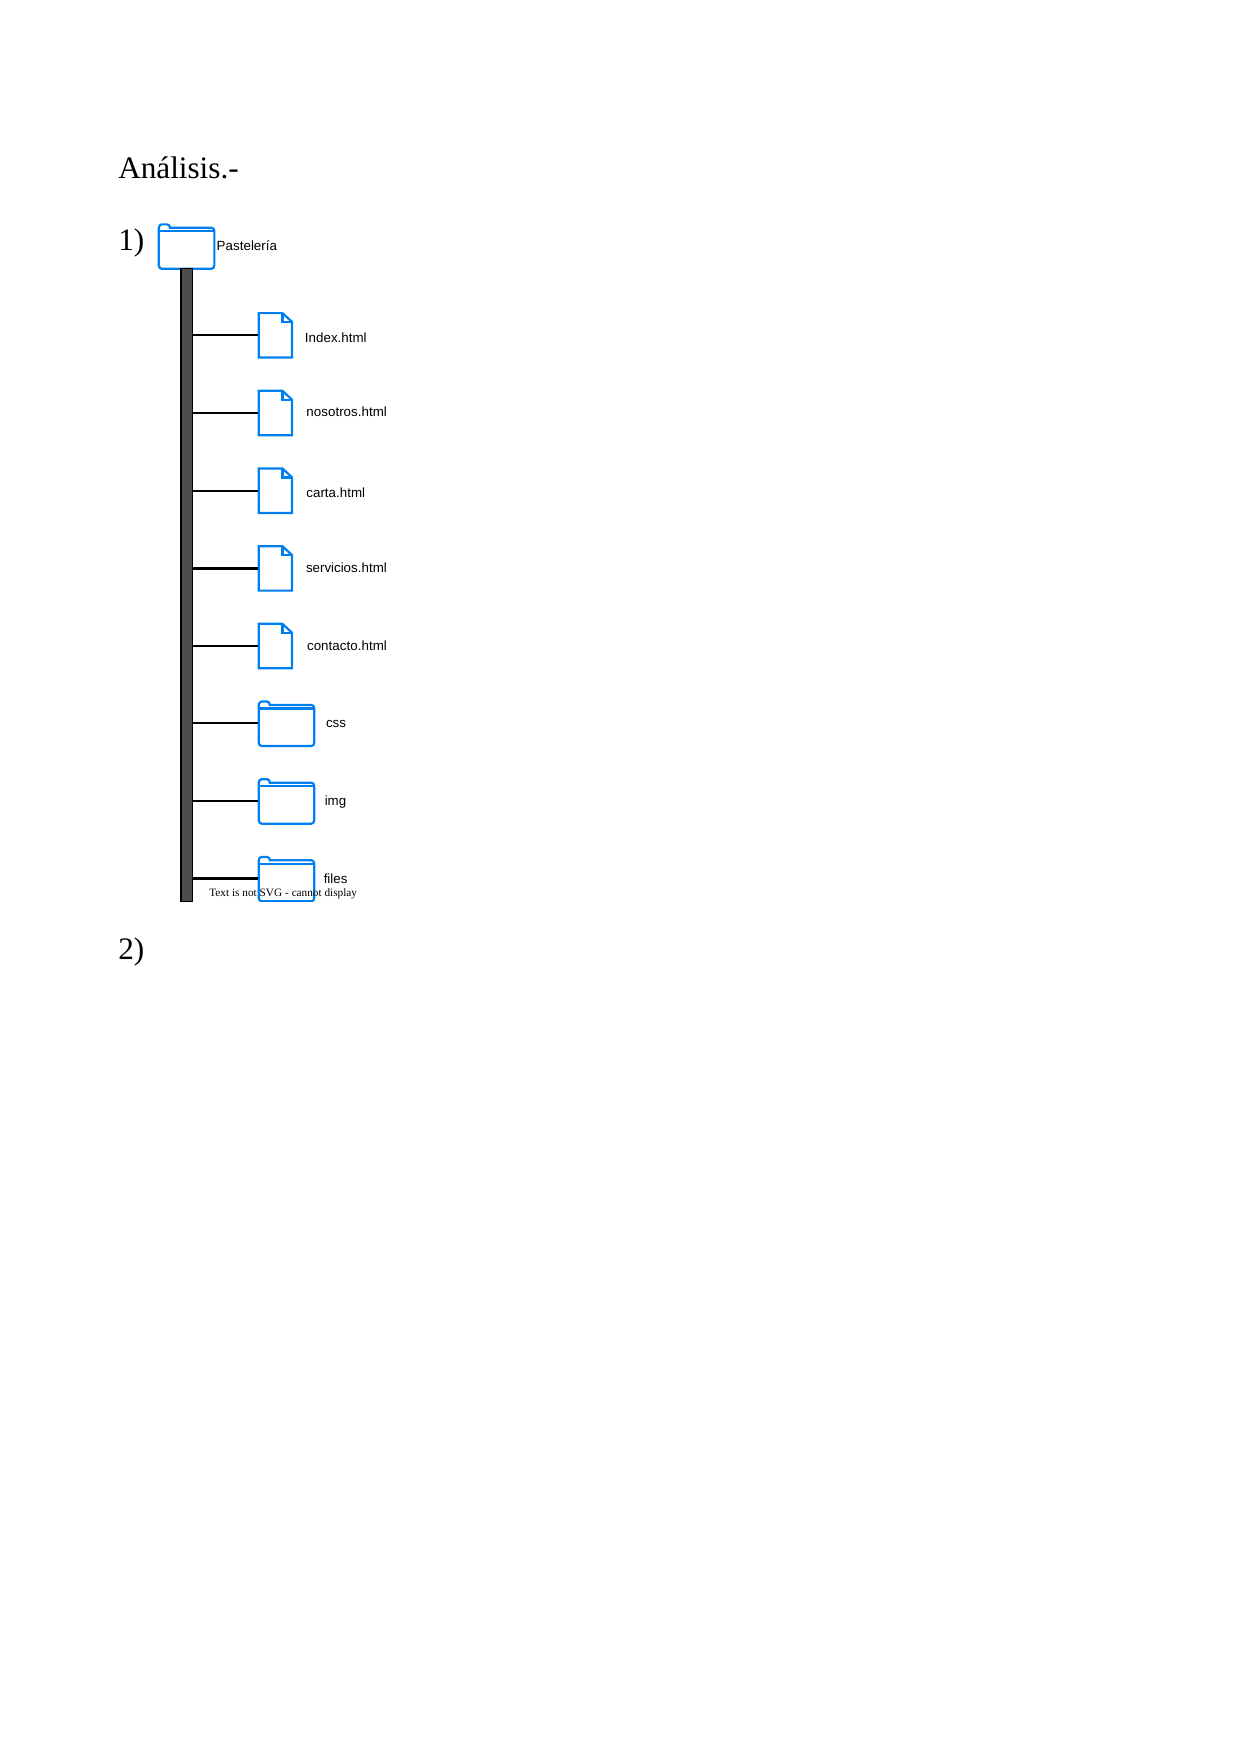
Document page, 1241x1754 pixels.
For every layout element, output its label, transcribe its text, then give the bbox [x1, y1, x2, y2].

text 2) [118, 930, 1122, 966]
text Análisis.- [118, 149, 1122, 185]
text 1) [118, 221, 1122, 257]
